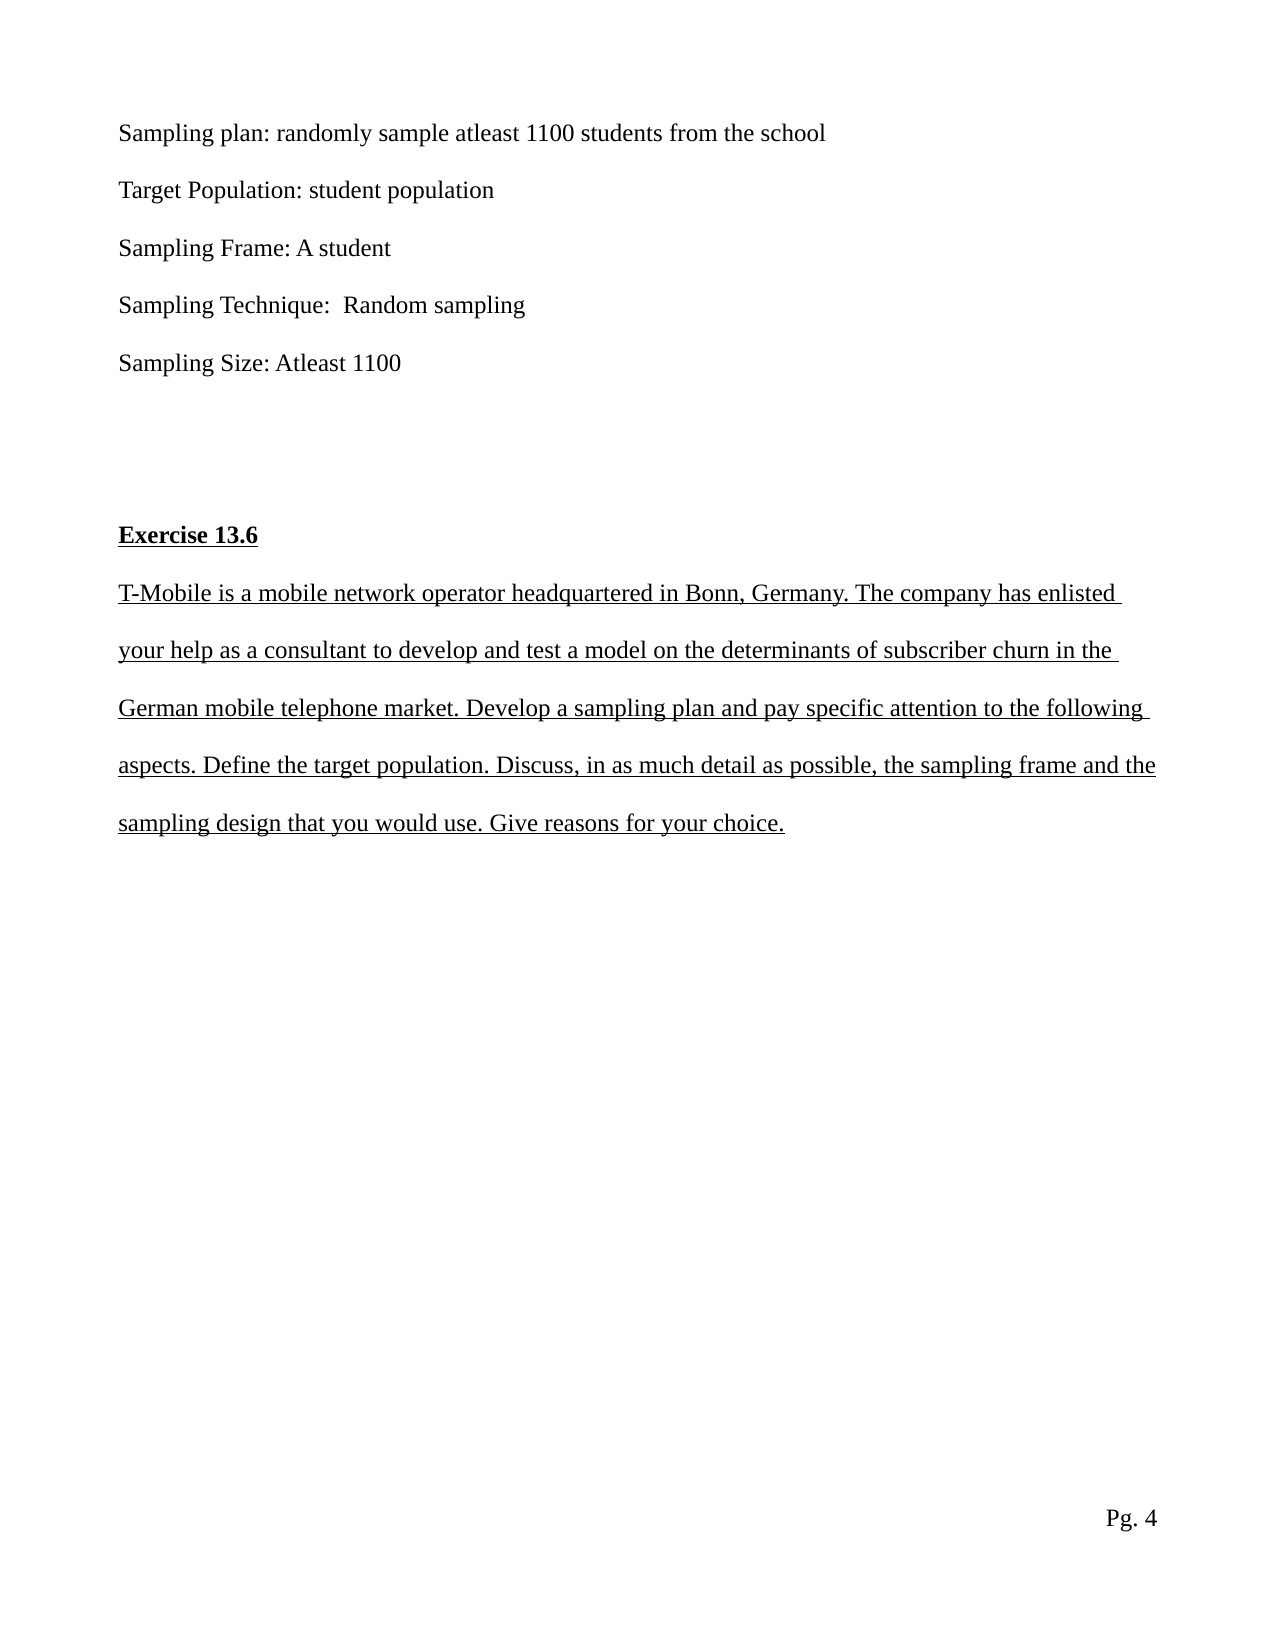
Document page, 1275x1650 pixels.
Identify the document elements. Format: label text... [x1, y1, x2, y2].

text Sampling plan: randomly sample atleast 1100 students from the school [118, 118, 1157, 147]
text Sampling Technique: Random sampling [118, 291, 1157, 319]
text T-Mobile is a mobile network operator headquartered in Bonn, Germany. The company has enlisted your help as a consultant to develop and test a model on the determinants of subscriber churn in the German mobile telephone market. Develop a sampling plan and pay specific attention to the following aspects. Define the target population. Discuss, in as much detail as possible, the sampling frame and the sampling design that you would use. Give reasons for your choice. [118, 578, 1157, 837]
text Sampling Size: Atleast 1100 [118, 348, 1157, 377]
text Target Population: student population [118, 176, 1157, 204]
text Exercise 13.6 [118, 521, 1157, 549]
text Sampling Frame: A student [118, 233, 1157, 262]
